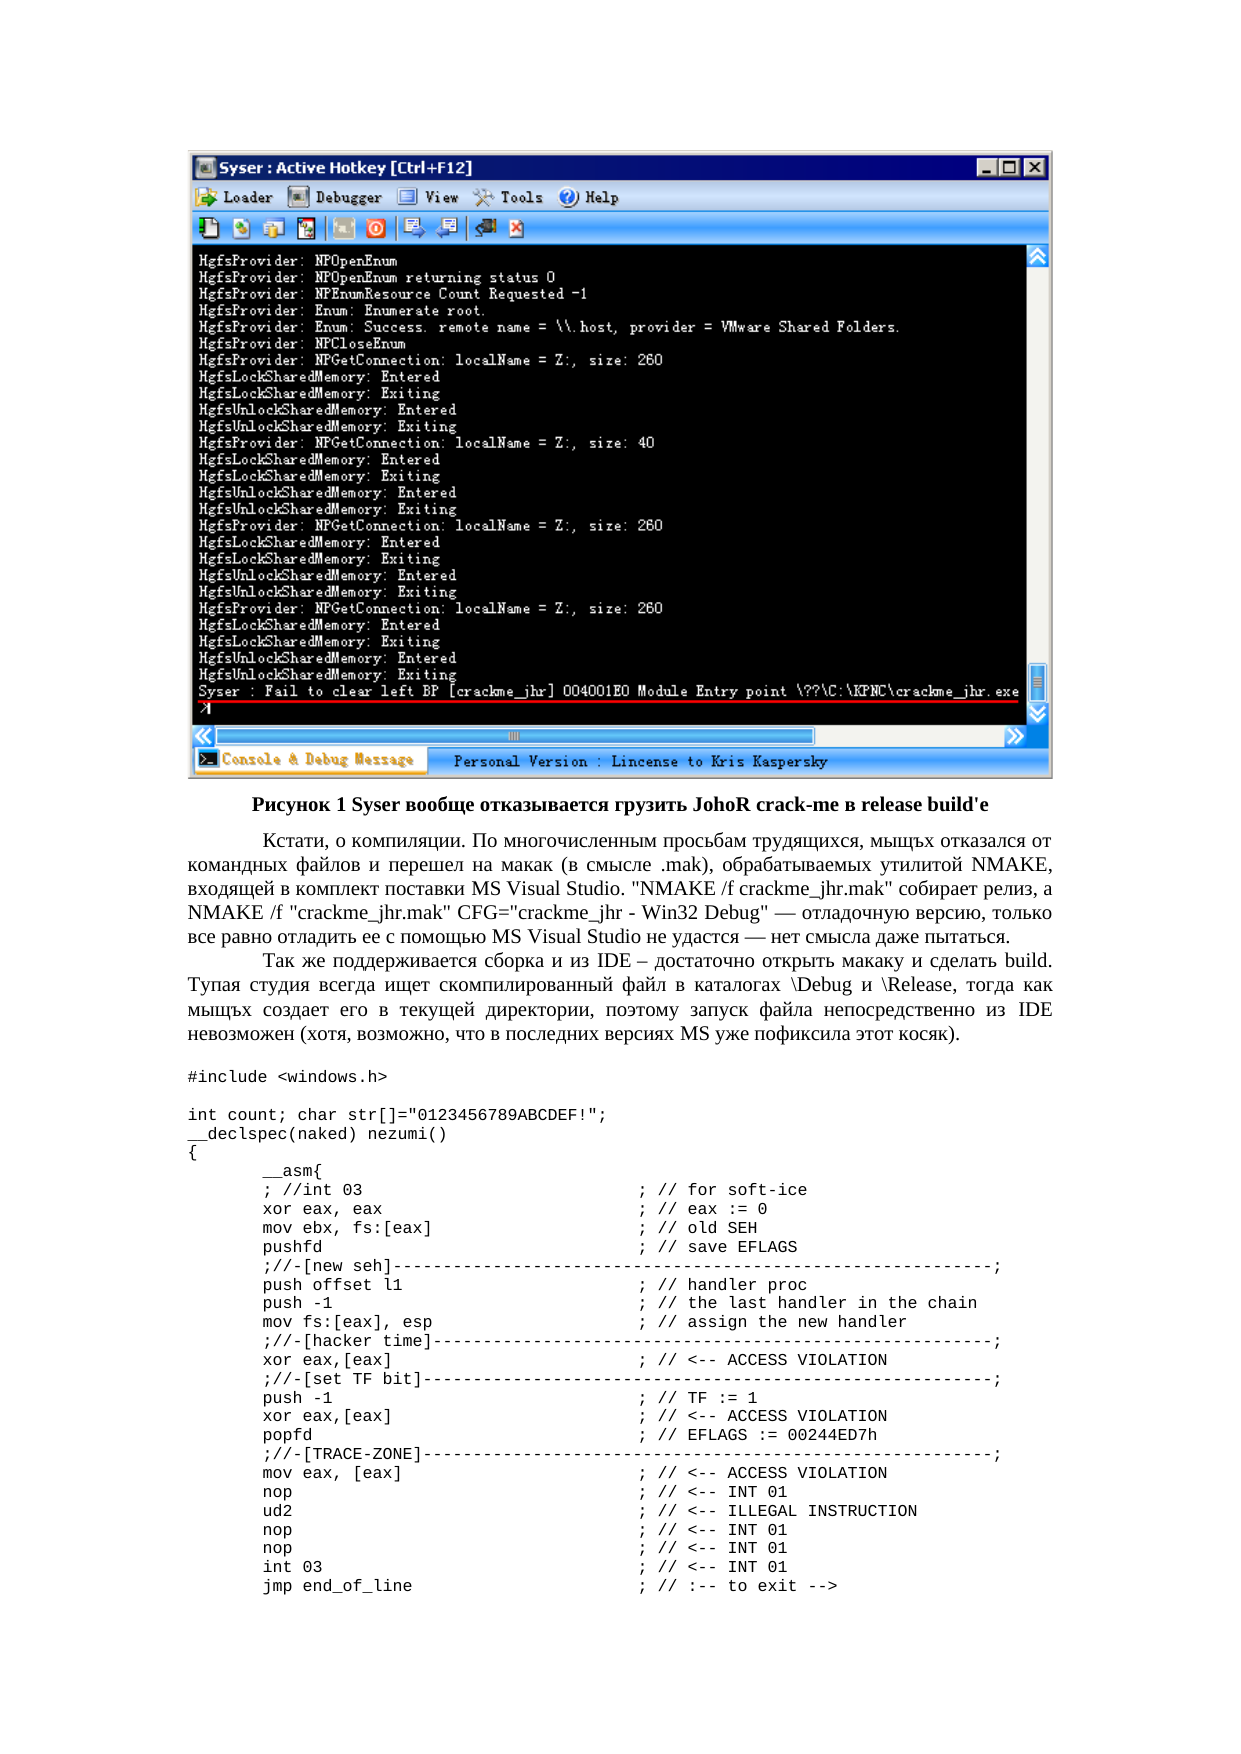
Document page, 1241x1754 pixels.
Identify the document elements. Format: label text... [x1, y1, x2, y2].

text ud2 ; // <-- ILLEGAL INSTRUCTION [187, 1502, 1053, 1521]
text push -1 ; // the last handler in the chain [187, 1295, 1053, 1314]
text __asm{ [187, 1163, 1053, 1182]
text push -1 ; // TF := 1 [187, 1389, 1053, 1408]
text Так же поддерживается сборка и из IDE – достаточно открыть макаку и сделать build. Тупая студия всегда ищет скомпилированный файл в каталогах \Debug и \Release, тогда как мыщъх создает его в текущей директории, поэтому запуск файла непосредственно из IDE невозможен (хотя, возможно, что в последних версиях MS уже пофиксила этот косяк). [187, 948, 1053, 1044]
text pushfd ; // save EFLAGS [187, 1238, 1053, 1257]
text int 03 ; // <-- INT 01 [187, 1559, 1053, 1578]
text nop ; // <-- INT 01 [187, 1540, 1053, 1559]
text #include <windows.h> [187, 1069, 1053, 1087]
text popfd ; // EFLAGS := 00244ED7h [187, 1427, 1053, 1446]
text ;//-[new seh]------------------------------------------------------------; [187, 1257, 1053, 1276]
text xor eax,[eax] ; // <-- ACCESS VIOLATION [187, 1351, 1053, 1370]
text __declspec(naked) nezumi() [187, 1125, 1053, 1144]
picture [187, 150, 1053, 779]
text jmp end_of_line ; // :-- to exit --> [187, 1578, 1053, 1597]
text nop ; // <-- INT 01 [187, 1521, 1053, 1540]
text mov eax, [eax] ; // <-- ACCESS VIOLATION [187, 1464, 1053, 1483]
text nop ; // <-- INT 01 [187, 1483, 1053, 1502]
text { [187, 1144, 1053, 1163]
text push offset l1 ; // handler proc [187, 1276, 1053, 1295]
text Рисунок 1 Syser вообще отказывается грузить JohoR crack-me в release build'е [187, 791, 1053, 816]
text mov ebx, fs:[eax] ; // old SEH [187, 1219, 1053, 1238]
text ;//-[TRACE-ZONE]---------------------------------------------------------; [187, 1446, 1053, 1464]
text mov fs:[eax], esp ; // assign the new handler [187, 1314, 1053, 1333]
text xor eax,[eax] ; // <-- ACCESS VIOLATION [187, 1408, 1053, 1427]
text ;//-[hacker time]--------------------------------------------------------; [187, 1333, 1053, 1351]
text ; //int 03 ; // for soft-ice [187, 1182, 1053, 1201]
text ;//-[set TF bit]---------------------------------------------------------; [187, 1370, 1053, 1389]
text Кстати, о компиляции. По многочисленным просьбам трудящихся, мыщъх отказался от командных файлов и перешел на макак (в смысле .mak), обрабатываемых утилитой NMAKE, входящей в комплект поставки MS Visual Studio. "NMAKE /f crackme_jhr.mak" собирает релиз, а NMAKE /f "crackme_jhr.mak" CFG="crackme_jhr - Win32 Debug" — отладочную версию, только все равно отладить ее с помощью MS Visual Studio не удастся — нет смысла даже пытаться. [187, 828, 1053, 948]
text int count; char str[]="0123456789ABCDEF!"; [187, 1106, 1053, 1125]
text xor eax, eax ; // eax := 0 [187, 1201, 1053, 1219]
